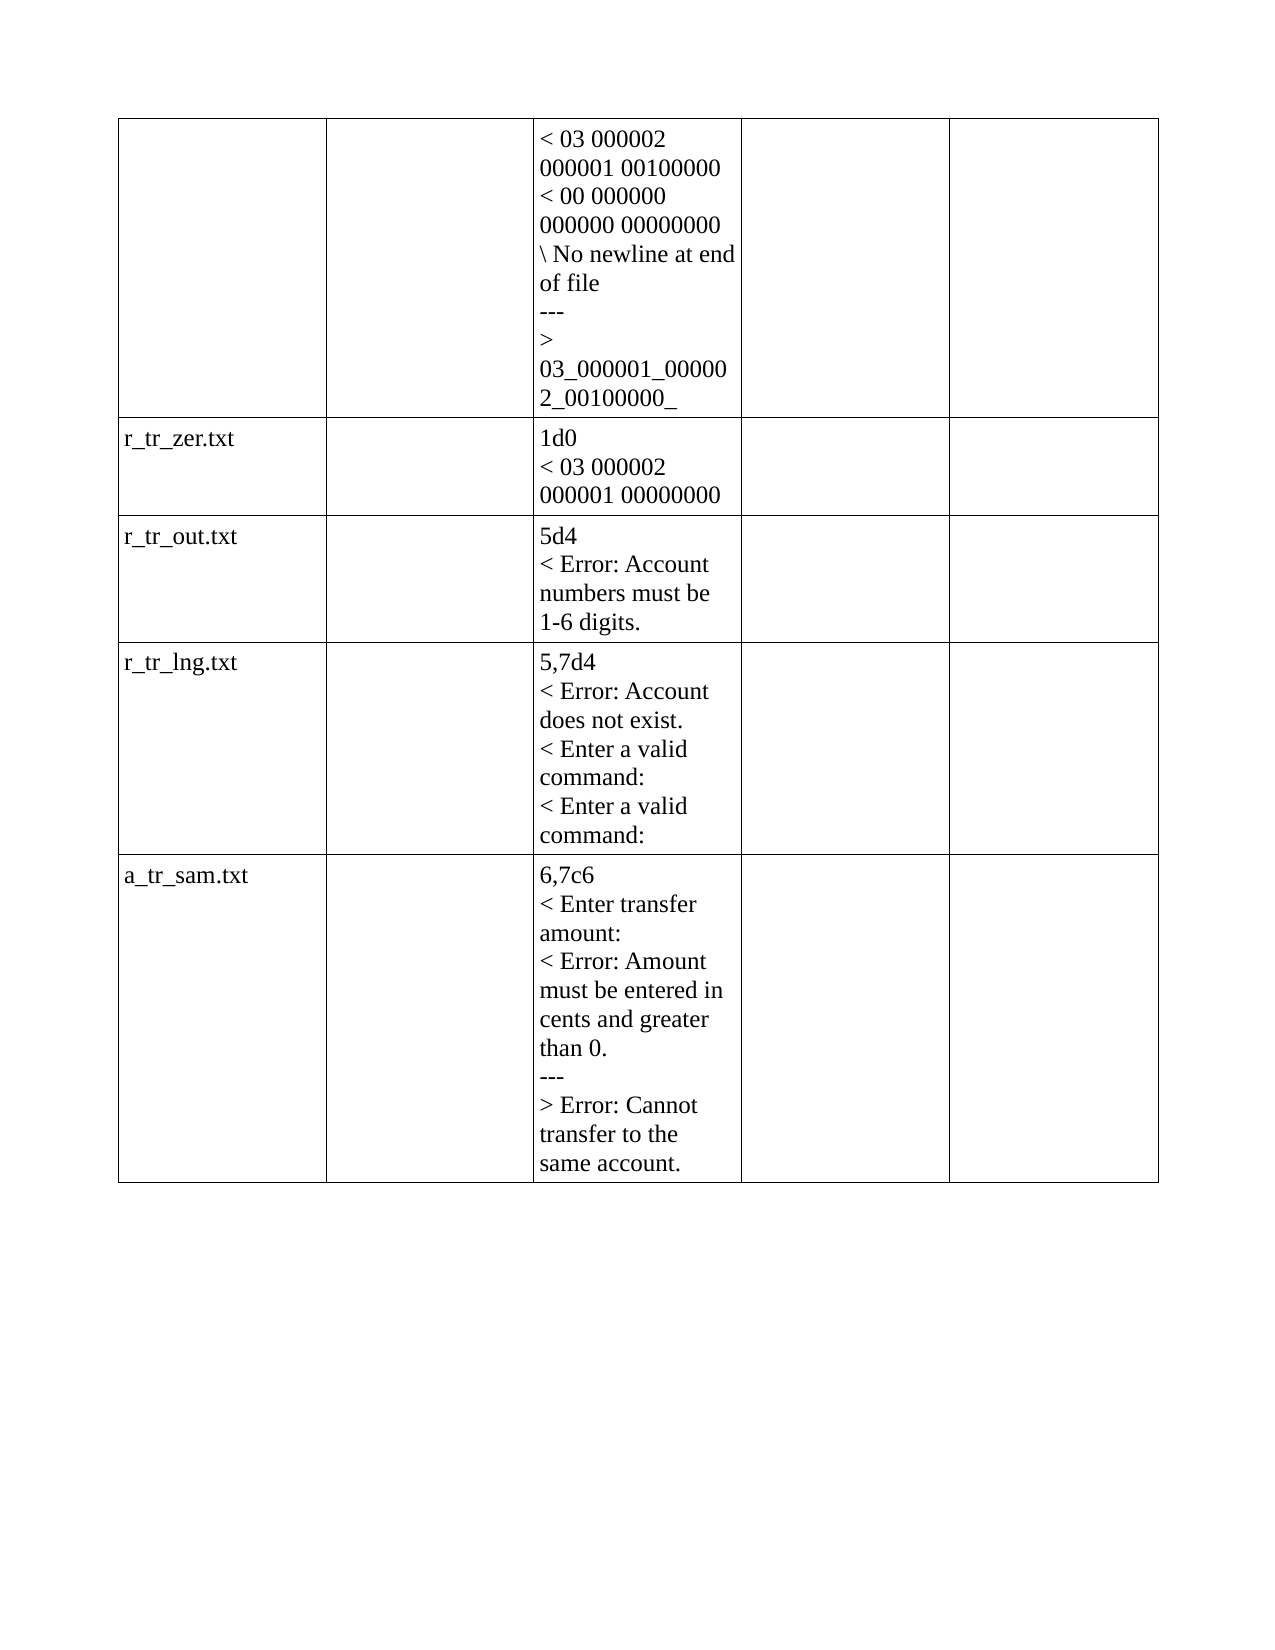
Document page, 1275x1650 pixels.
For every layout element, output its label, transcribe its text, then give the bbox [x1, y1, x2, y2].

table_cell 1d0 < 03 000002 000001 00000000 [534, 418, 741, 515]
table_cell 5,7d4 < Error: Account does not exist. < Enter a valid command: < Enter a valid command: [534, 643, 741, 854]
table_cell [950, 855, 1158, 1182]
table_cell [742, 855, 949, 1182]
table_cell [327, 119, 533, 417]
table_cell [742, 643, 949, 854]
table_cell [742, 418, 949, 515]
table_cell [327, 855, 533, 1182]
table_cell [950, 516, 1158, 642]
table_cell [327, 418, 533, 515]
table_cell [742, 119, 949, 417]
table_cell < 03 000002 000001 00100000 < 00 000000 000000 00000000 \ No newline at end of file --- > 03_000001_000002_00100000_ [534, 119, 741, 417]
table_cell [327, 516, 533, 642]
table_cell a_tr_sam.txt [119, 855, 326, 1182]
table_cell r_tr_zer.txt [119, 418, 326, 515]
table_cell 5d4 < Error: Account numbers must be 1-6 digits. [534, 516, 741, 642]
table_cell r_tr_out.txt [119, 516, 326, 642]
table_cell [119, 119, 326, 417]
table_cell [742, 516, 949, 642]
table_cell 6,7c6 < Enter transfer amount: < Error: Amount must be entered in cents and greater than 0. --- > Error: Cannot transfer to the same account. [534, 855, 741, 1182]
table_cell [950, 643, 1158, 854]
table_cell [950, 119, 1158, 417]
table_cell r_tr_lng.txt [119, 643, 326, 854]
table_cell [327, 643, 533, 854]
table_cell [950, 418, 1158, 515]
